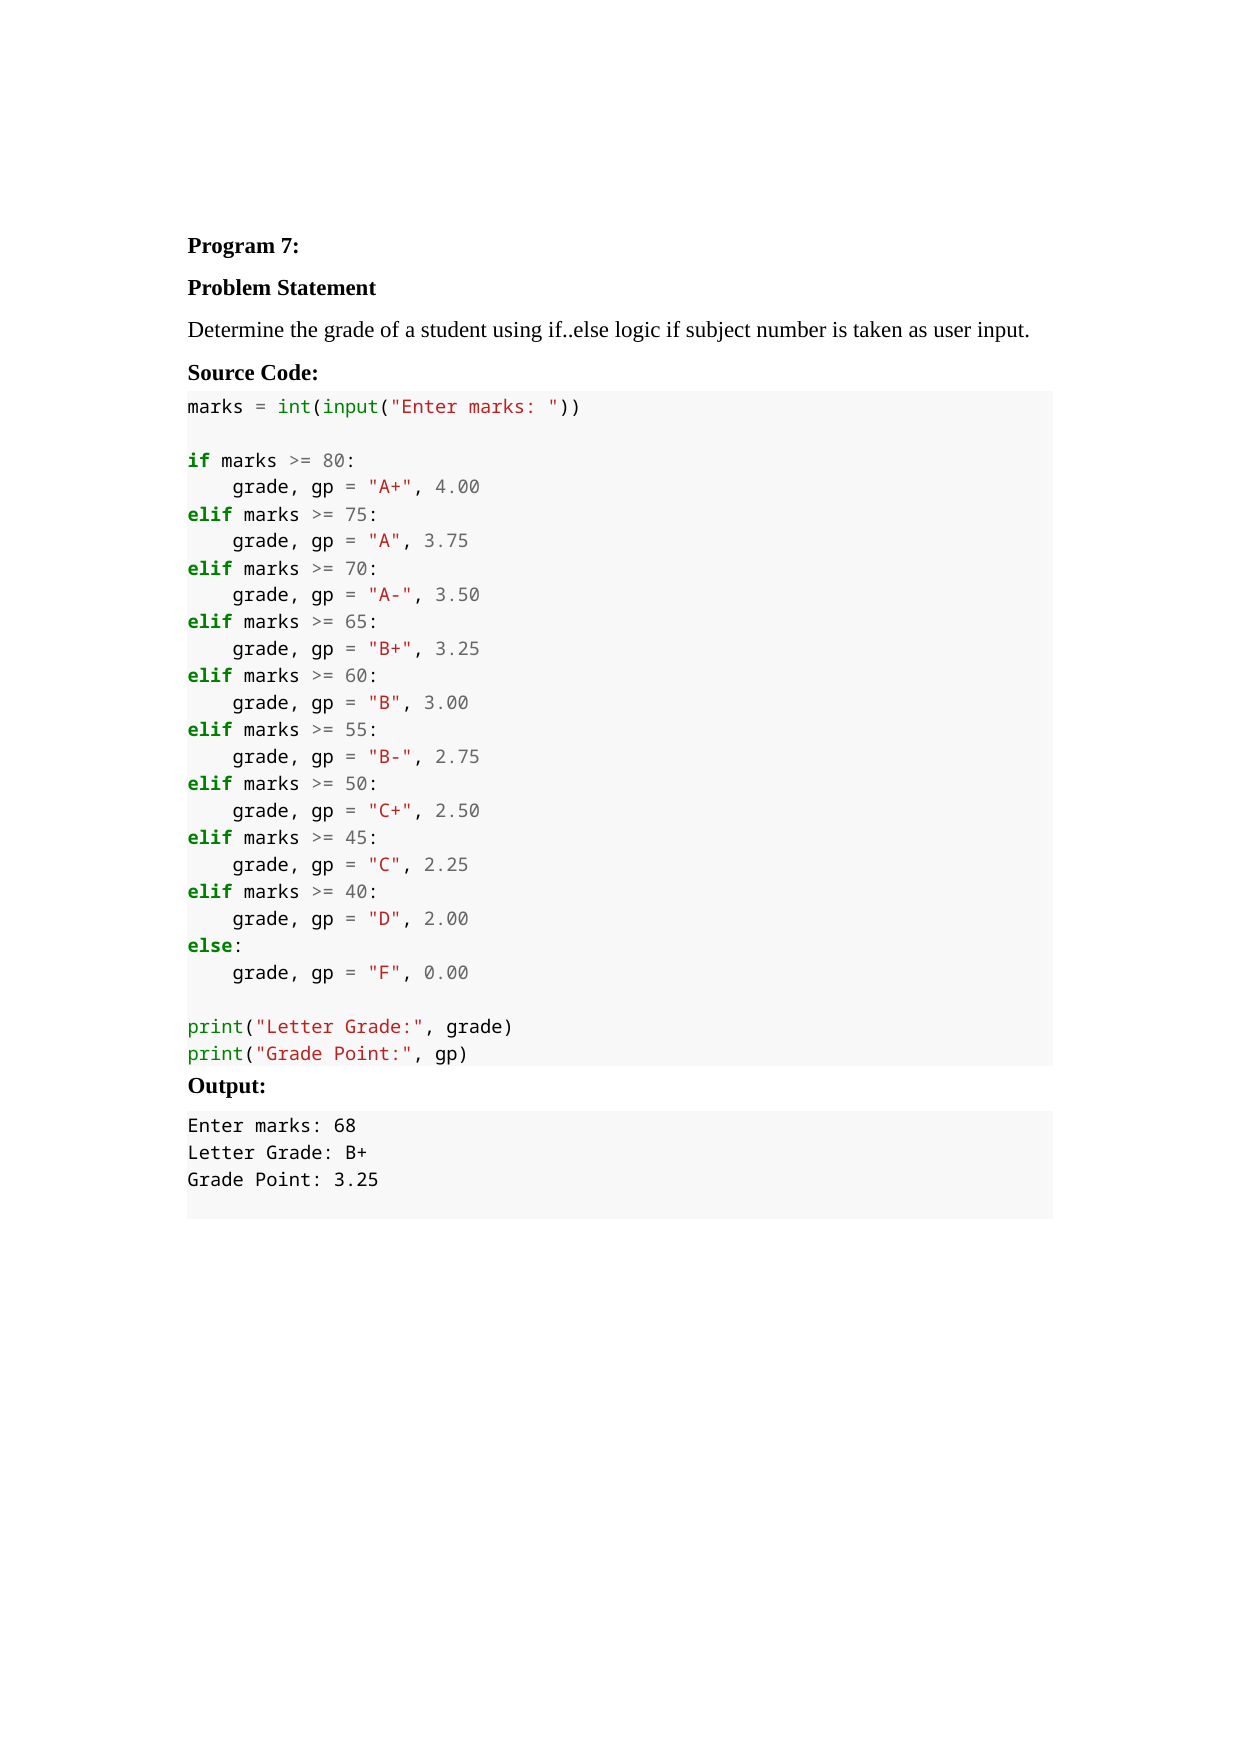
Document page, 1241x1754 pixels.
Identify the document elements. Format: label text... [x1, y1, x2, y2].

text Source Code: [187, 358, 1053, 386]
text Program 7: [187, 232, 1053, 259]
text Problem Statement [187, 274, 1053, 301]
text Enter marks: 68 Letter Grade: B+ Grade Point: 3.25 [187, 1111, 1053, 1219]
text Determine the grade of a student using if..else logic if subject number is taken as user input. [187, 316, 1053, 343]
text marks = int(input("Enter marks: ")) if marks >= 80: grade, gp = "A+", 4.00 elif marks >= 75: grade, gp = "A", 3.75 elif marks >= 70: grade, gp = "A-", 3.50 elif marks >= 65: grade, gp = "B+", 3.25 elif marks >= 60: grade, gp = "B", 3.00 elif marks >= 55: grade, gp = "B-", 2.75 elif marks >= 50: grade, gp = "C+", 2.50 elif marks >= 45: grade, gp = "C", 2.25 elif marks >= 40: grade, gp = "D", 2.00 else: grade, gp = "F", 0.00 print("Letter Grade:", grade) print("Grade Point:", gp) [187, 391, 1053, 1066]
text Output: [187, 1072, 1053, 1099]
